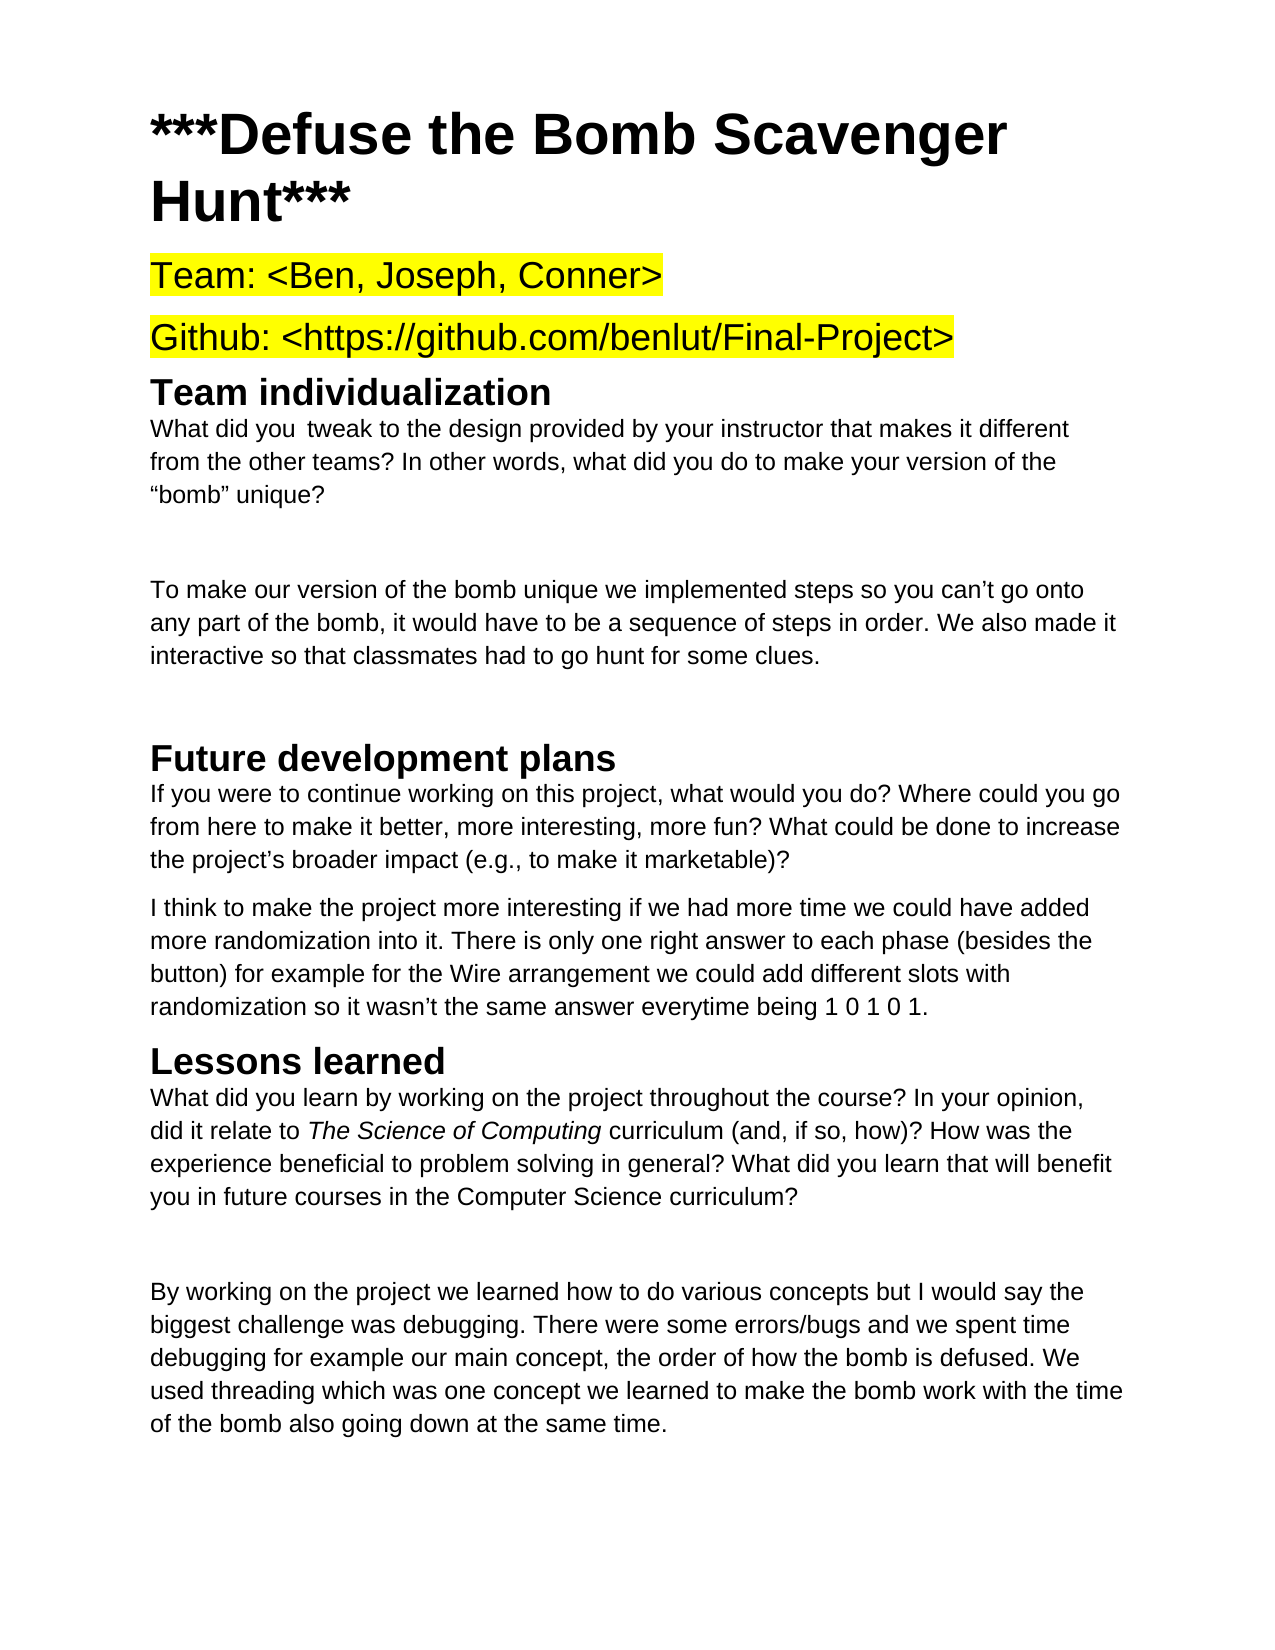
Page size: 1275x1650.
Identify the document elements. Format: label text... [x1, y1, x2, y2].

text Future development plans [150, 736, 1125, 779]
text Team: <Ben, Joseph, Conner> [150, 253, 1125, 296]
text What did you learn by working on the project throughout the course? In your opinion, did it relate to The Science of Computing curriculum (and, if so, how)? How was the experience beneficial to problem solving in general? What did you learn that will benefit you in future courses in the Computer Science curriculum? [150, 1083, 1125, 1210]
text What did you tweak to the design provided by your instructor that makes it different from the other teams? In other words, what did you do to make your version of the “bomb” unique? [150, 413, 1125, 508]
text Github: <https://github.com/benlut/Final-Project> [150, 315, 1125, 358]
text Team individualization [150, 370, 1125, 413]
text I think to make the project more interesting if we had more time we could have added more randomization into it. There is only one right answer to each phase (besides the button) for example for the Wire arrangement we could add different slots with randomization so it wasn’t the same answer everytime being 1 0 1 0 1. [150, 893, 1125, 1021]
text Lessons learned [150, 1039, 1125, 1083]
text To make our version of the bomb unique we implemented steps so you can’t go onto any part of the bomb, it would have to be a sequence of steps in order. We also made it interactive so that classmates had to go hunt for some clues. [150, 575, 1125, 669]
text ***Defuse the Bomb Scavenger Hunt*** [150, 100, 1125, 234]
text If you were to continue working on this project, what would you do? Where could you go from here to make it better, more interesting, more fun? What could be done to increase the project’s broader impact (e.g., to make it marketable)? [150, 779, 1125, 874]
text By working on the project we learned how to do various concepts but I would say the biggest challenge was debugging. There were some errors/bugs and we spent time debugging for example our main concept, the order of how the bomb is defused. We used threading which was one concept we learned to make the bomb work with the time of the bomb also going down at the same time. [150, 1277, 1125, 1438]
